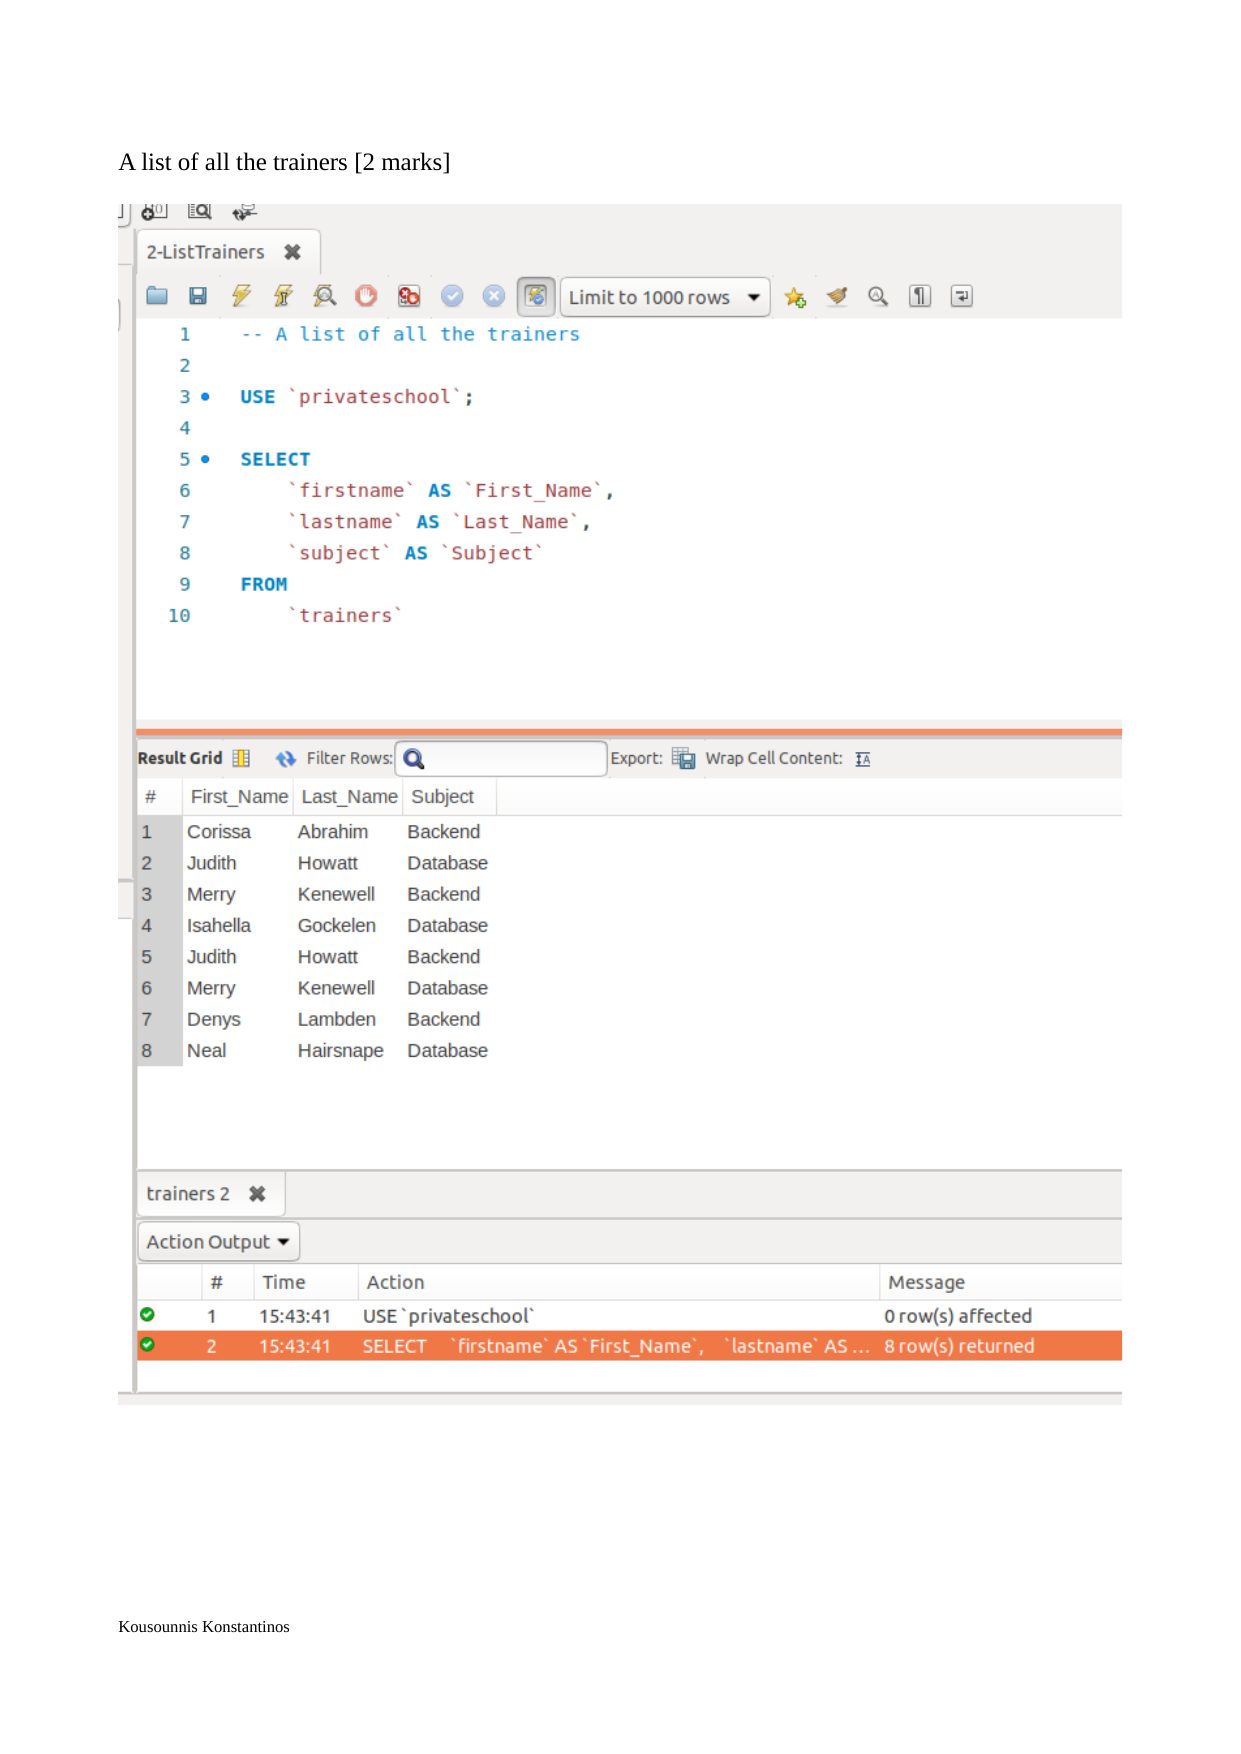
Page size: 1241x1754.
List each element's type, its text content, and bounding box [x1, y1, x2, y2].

picture [118, 204, 1123, 1405]
text A list of all the trainers [2 marks] [118, 147, 1122, 176]
